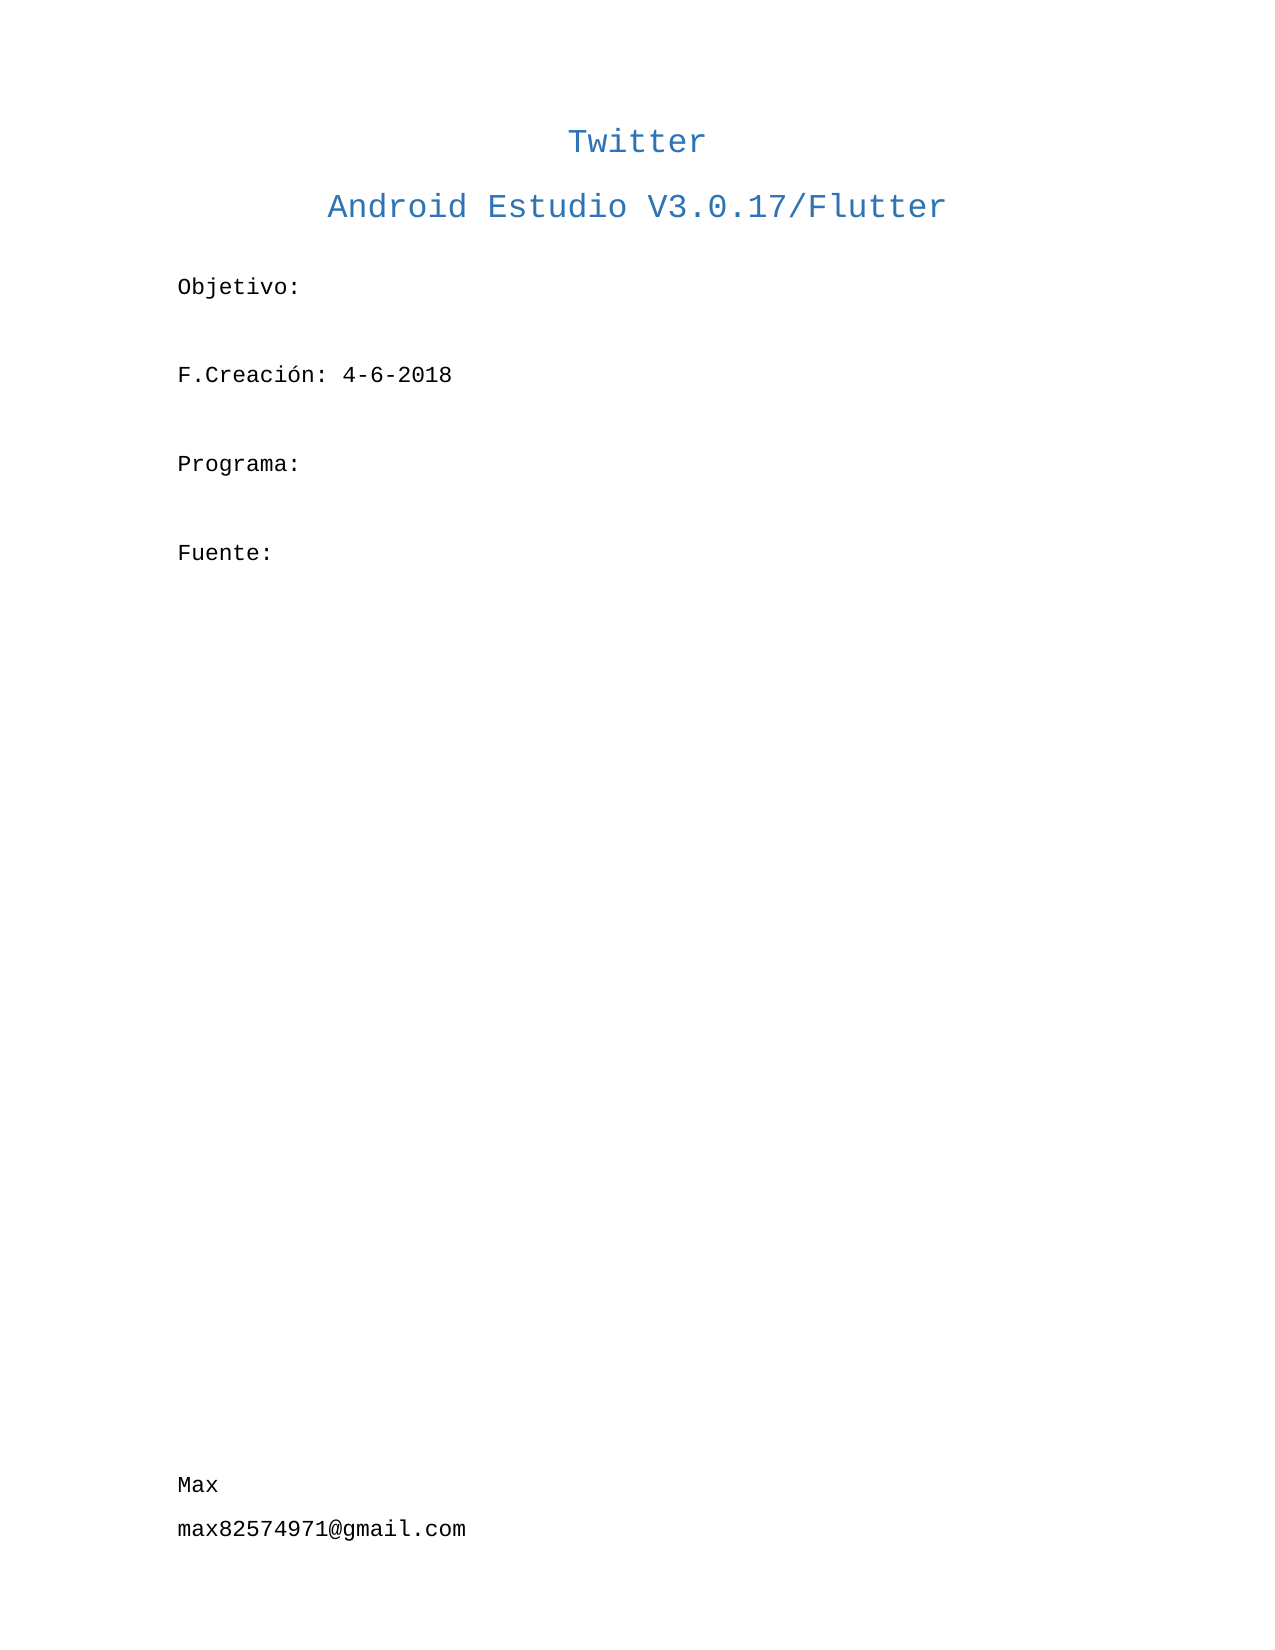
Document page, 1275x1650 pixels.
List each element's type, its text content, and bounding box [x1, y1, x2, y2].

text Objetivo: [177, 275, 1098, 301]
text Programa: [177, 452, 1098, 478]
text Fuente: [177, 541, 1098, 567]
text Max [177, 1473, 1098, 1499]
text F.Creación: 4-6-2018 [177, 364, 1098, 390]
text max82574971@gmail.com [177, 1517, 1098, 1543]
subtitle Android Estudio V3.0.17/Flutter [177, 190, 1098, 228]
subtitle Twitter [177, 125, 1098, 163]
